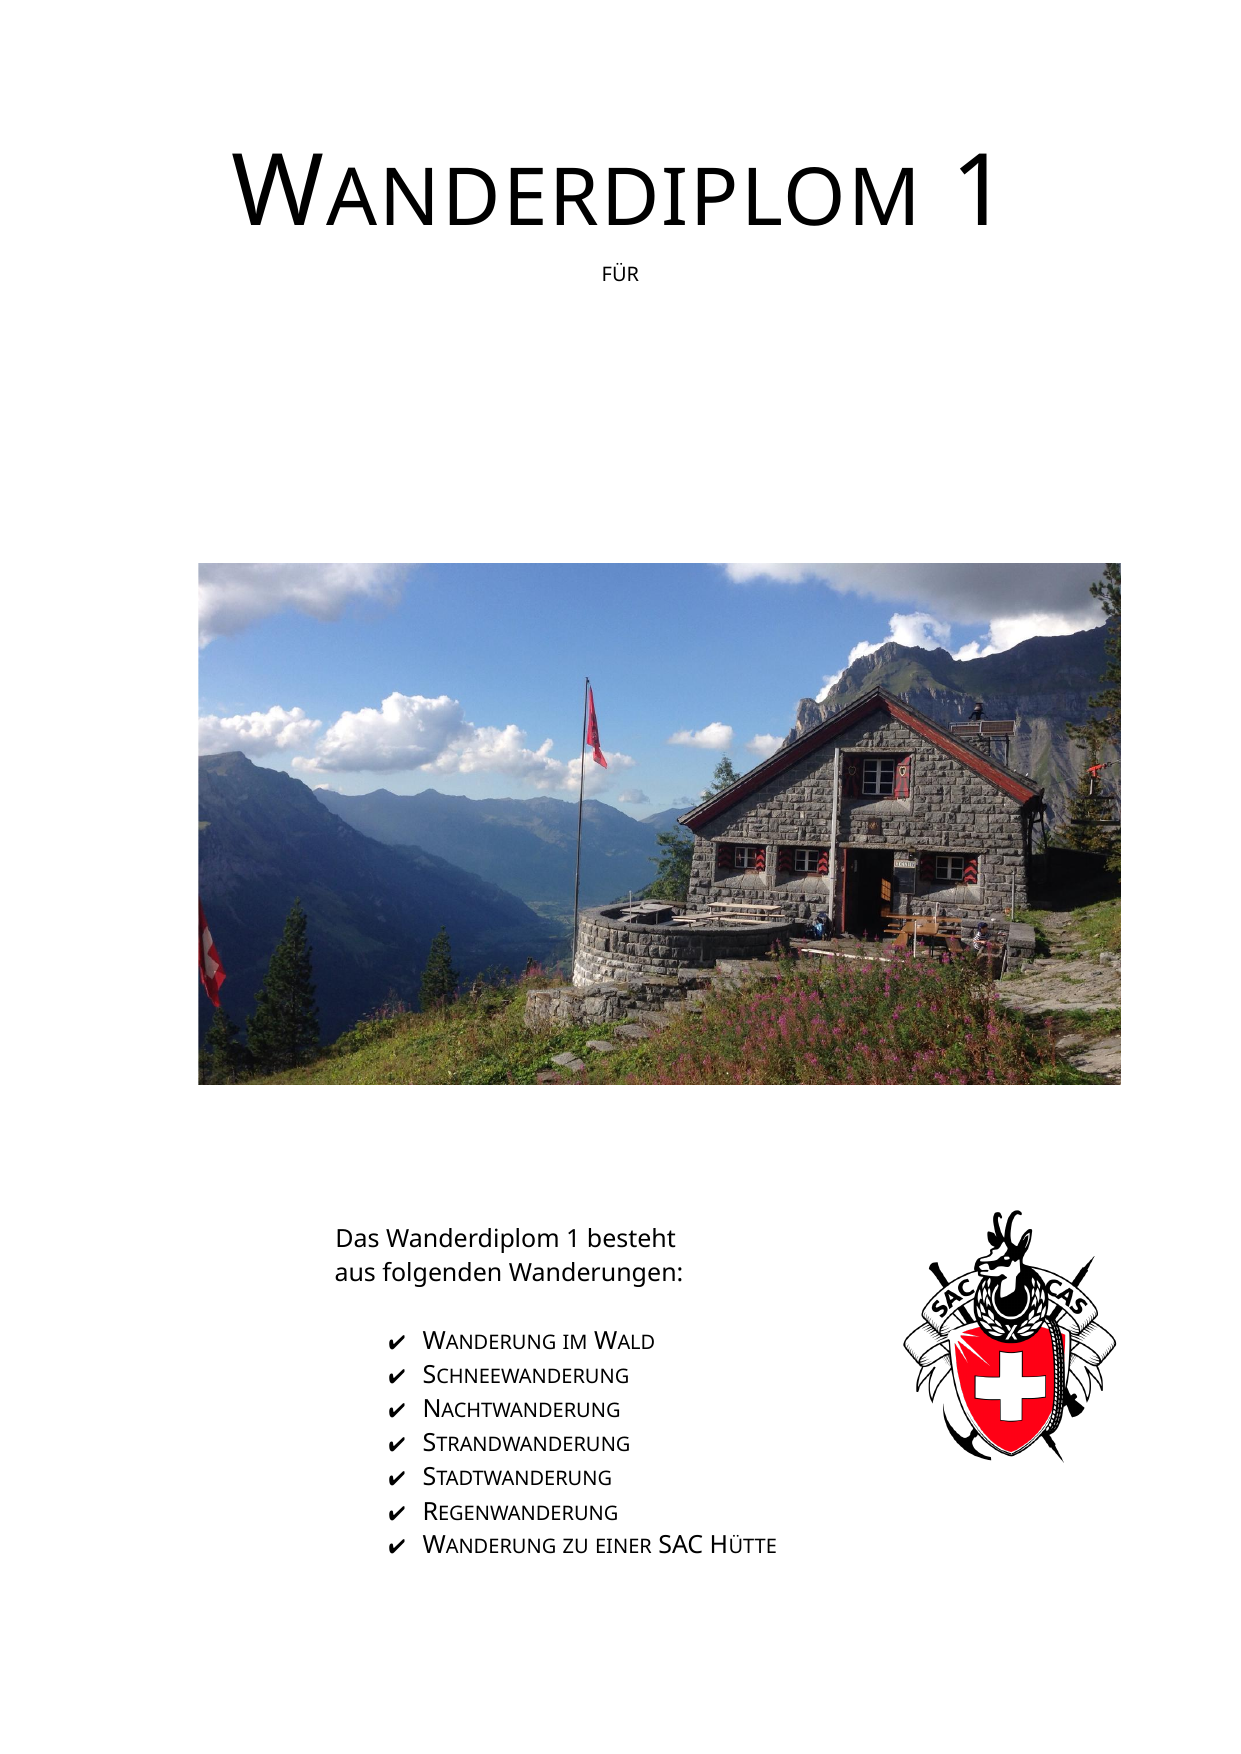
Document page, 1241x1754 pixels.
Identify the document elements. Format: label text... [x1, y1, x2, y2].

list Wanderung zu einer SAC Hütte [388, 1527, 1122, 1561]
list Wanderung im Wald [388, 1323, 899, 1357]
list Nachtwanderung [388, 1391, 899, 1425]
list Strandwanderung [388, 1425, 899, 1459]
picture [198, 563, 1121, 1085]
text Wanderdiplom 1 [118, 118, 1122, 254]
list Stadtwanderung [388, 1459, 1122, 1493]
text Das Wanderdiplom 1 besteht aus folgenden Wanderungen: [118, 1221, 899, 1289]
text für [118, 254, 1122, 288]
list Schneewanderung [388, 1357, 899, 1391]
picture [899, 1206, 1120, 1467]
list Regenwanderung [388, 1493, 1122, 1527]
